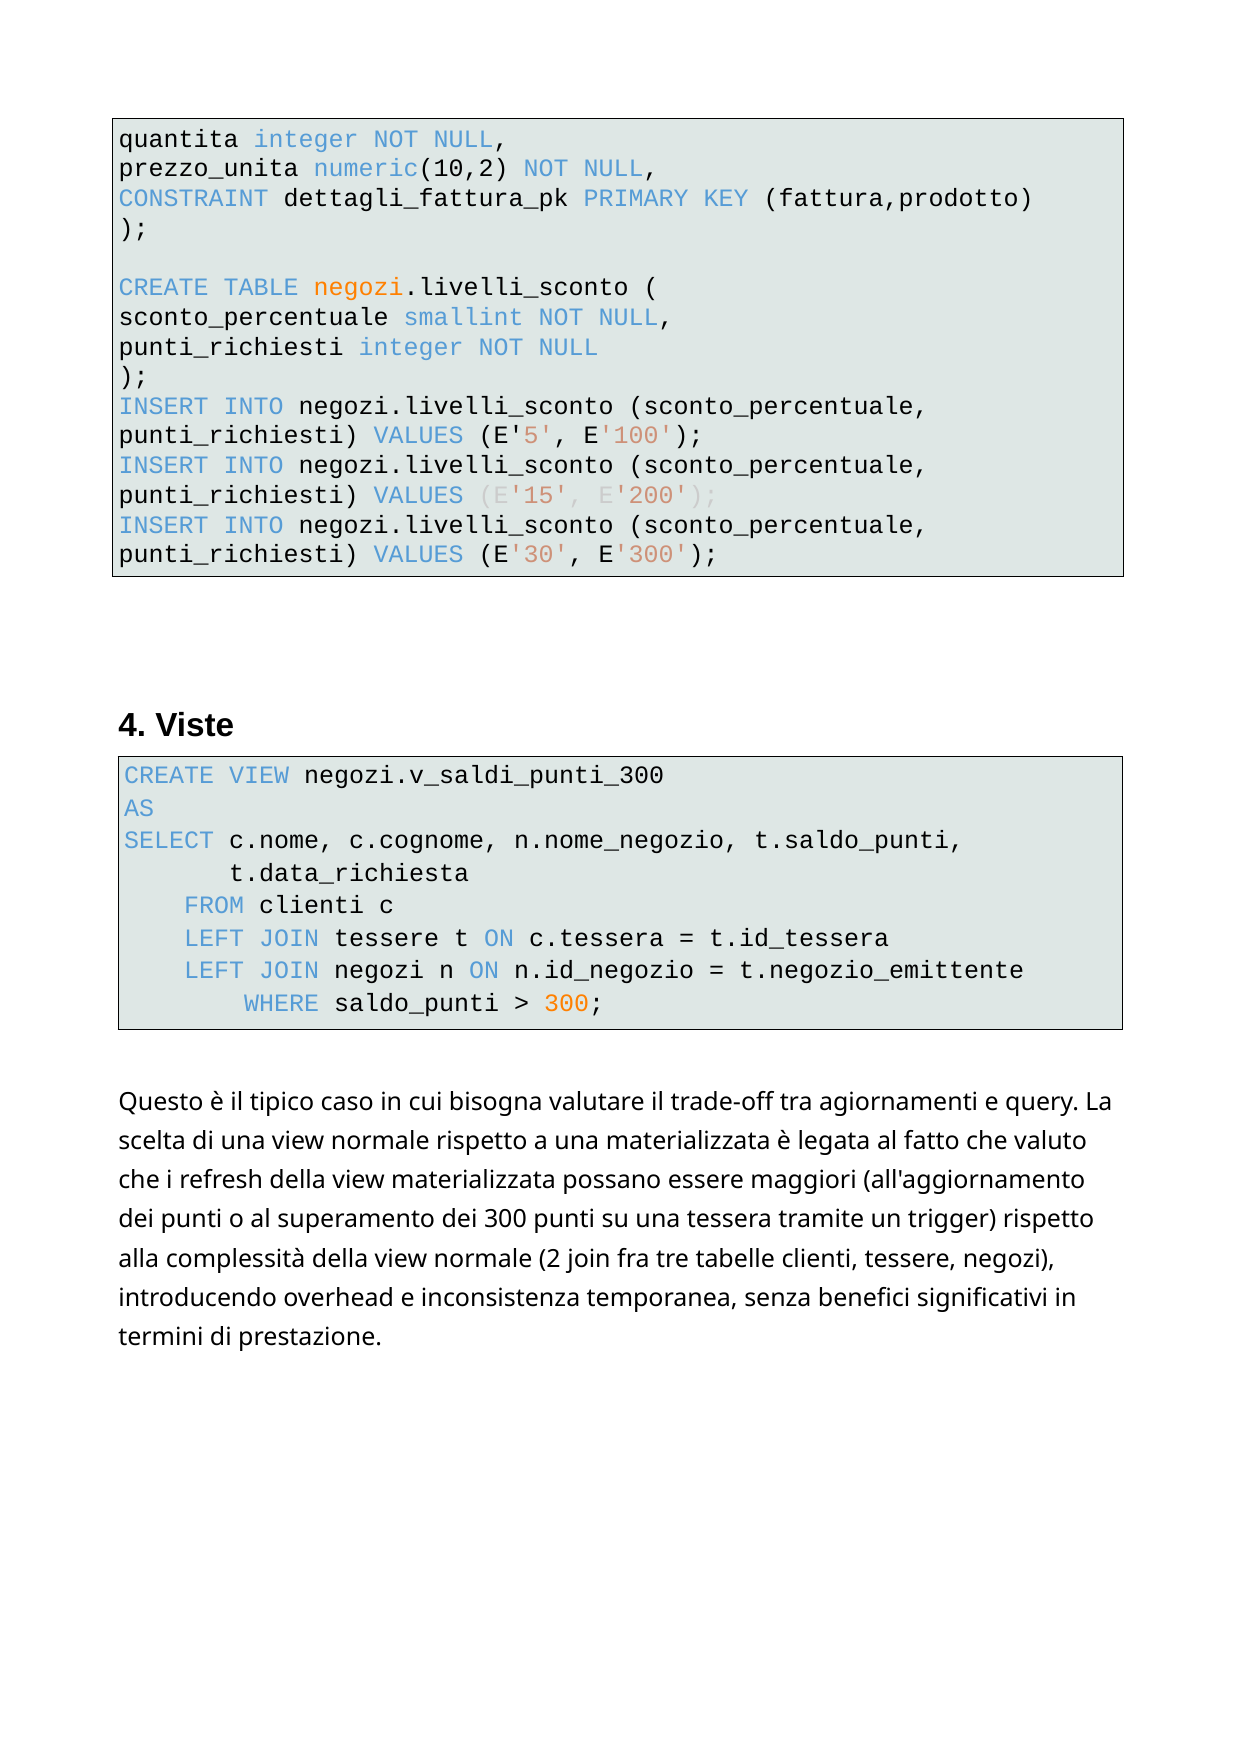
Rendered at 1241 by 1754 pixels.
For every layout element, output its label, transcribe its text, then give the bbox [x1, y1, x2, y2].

subtitle 4. Viste [118, 705, 1122, 744]
table_header CREATE VIEW negozi.v_saldi_punti_300 AS SELECT c.nome, c.cognome, n.nome_negozio, t.saldo_punti, t.data_richiesta FROM clienti c LEFT JOIN tessere t ON c.tessera = t.id_tessera LEFT JOIN negozi n ON n.id_negozio = t.negozio_emittente WHERE saldo_punti > 300; [119, 757, 1122, 1029]
table_header quantita integer NOT NULL, prezzo_unita numeric(10,2) NOT NULL, CONSTRAINT dettagli_fattura_pk PRIMARY KEY (fattura,prodotto) ); CREATE TABLE negozi.livelli_sconto ( sconto_percentuale smallint NOT NULL, punti_richiesti integer NOT NULL ); INSERT INTO negozi.livelli_sconto (sconto_percentuale, punti_richiesti) VALUES (E'5', E'100'); INSERT INTO negozi.livelli_sconto (sconto_percentuale, punti_richiesti) VALUES (E'15', E'200'); INSERT INTO negozi.livelli_sconto (sconto_percentuale, punti_richiesti) VALUES (E'30', E'300'); [113, 119, 1123, 576]
text Questo è il tipico caso in cui bisogna valutare il trade-off tra agiornamenti e query. La scelta di una view normale rispetto a una materializzata è legata al fatto che valuto che i refresh della view materializzata possano essere maggiori (all'aggiornamento dei punti o al superamento dei 300 punti su una tessera tramite un trigger) rispetto alla complessità della view normale (2 join fra tre tabelle clienti, tessere, negozi), introducendo overhead e inconsistenza temporanea, senza benefici significativi in termini di prestazione. [118, 1084, 1122, 1353]
